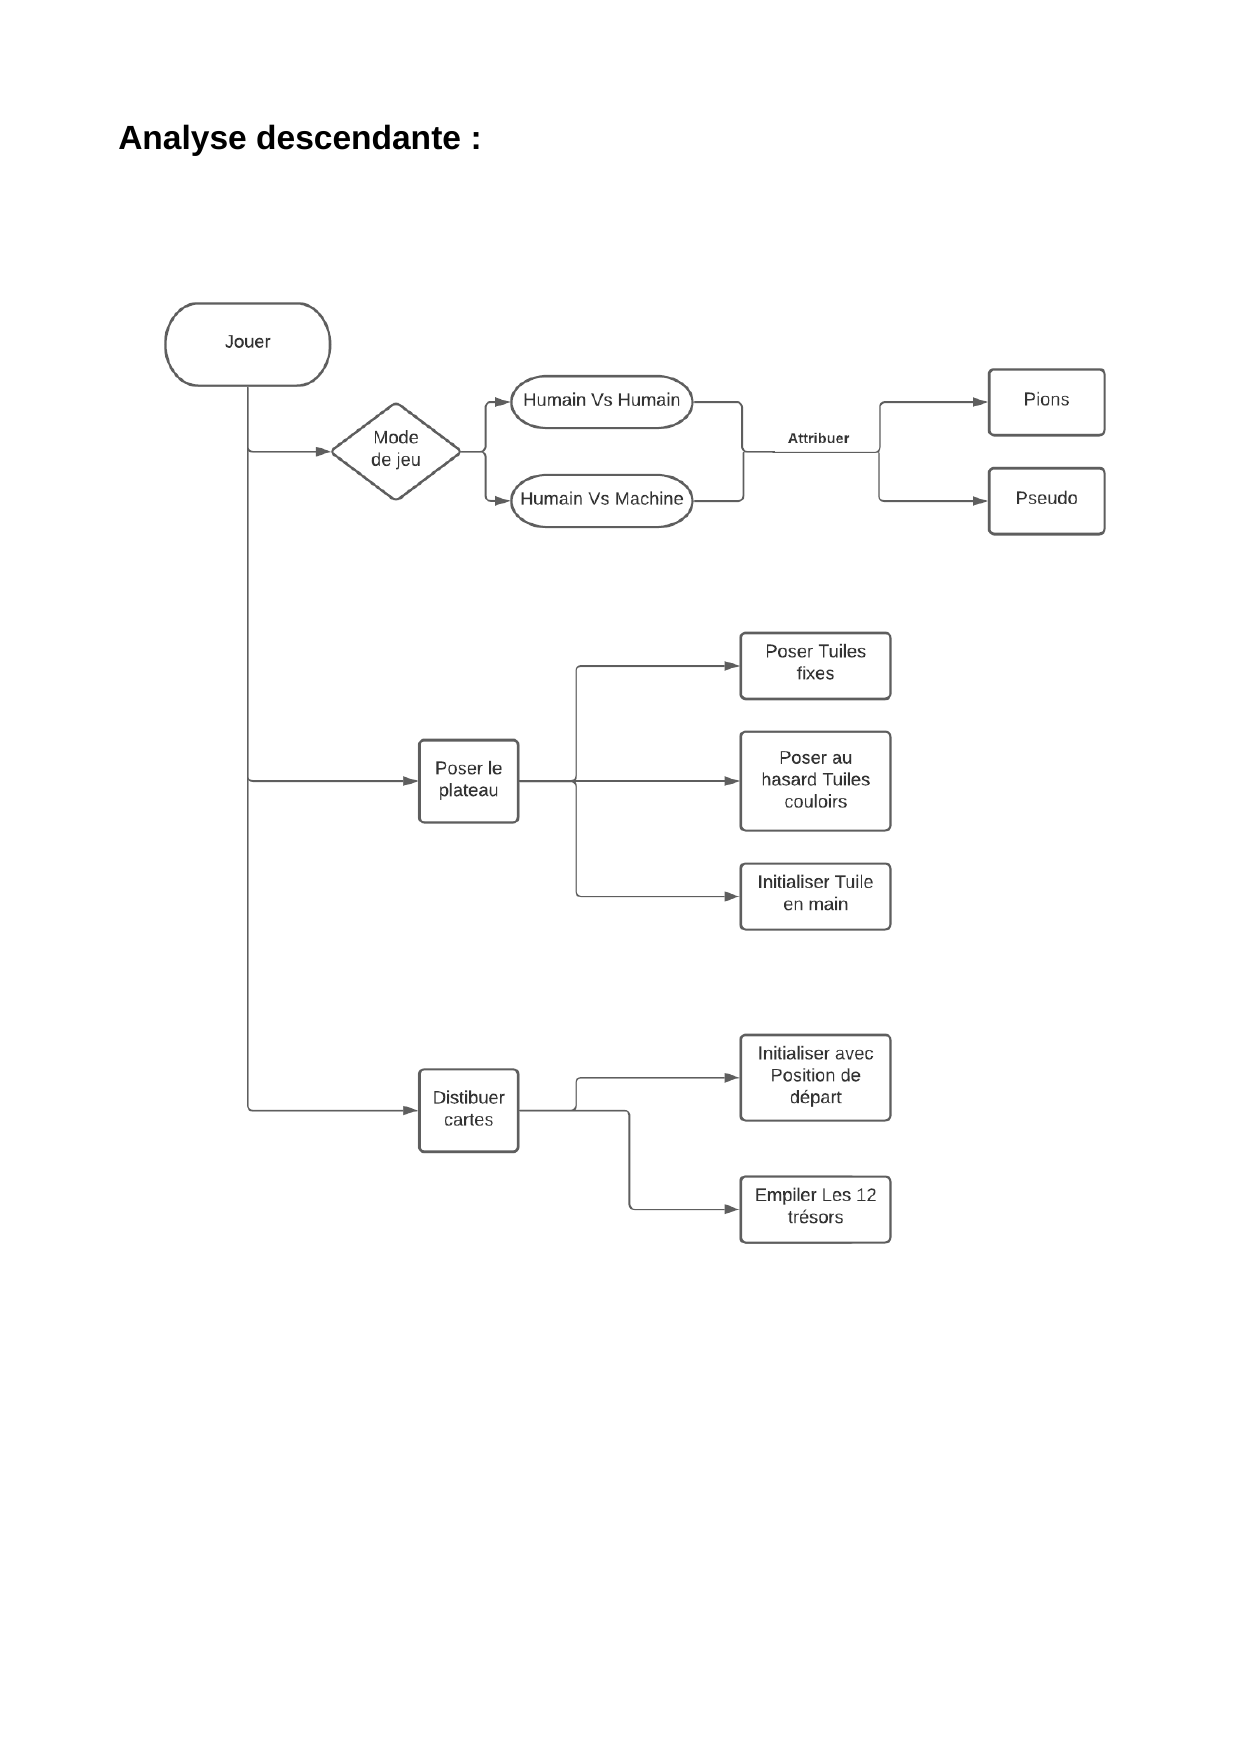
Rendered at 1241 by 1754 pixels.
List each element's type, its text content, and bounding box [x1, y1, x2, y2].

picture [132, 270, 1137, 1275]
subtitle Analyse descendante : [118, 118, 1122, 157]
